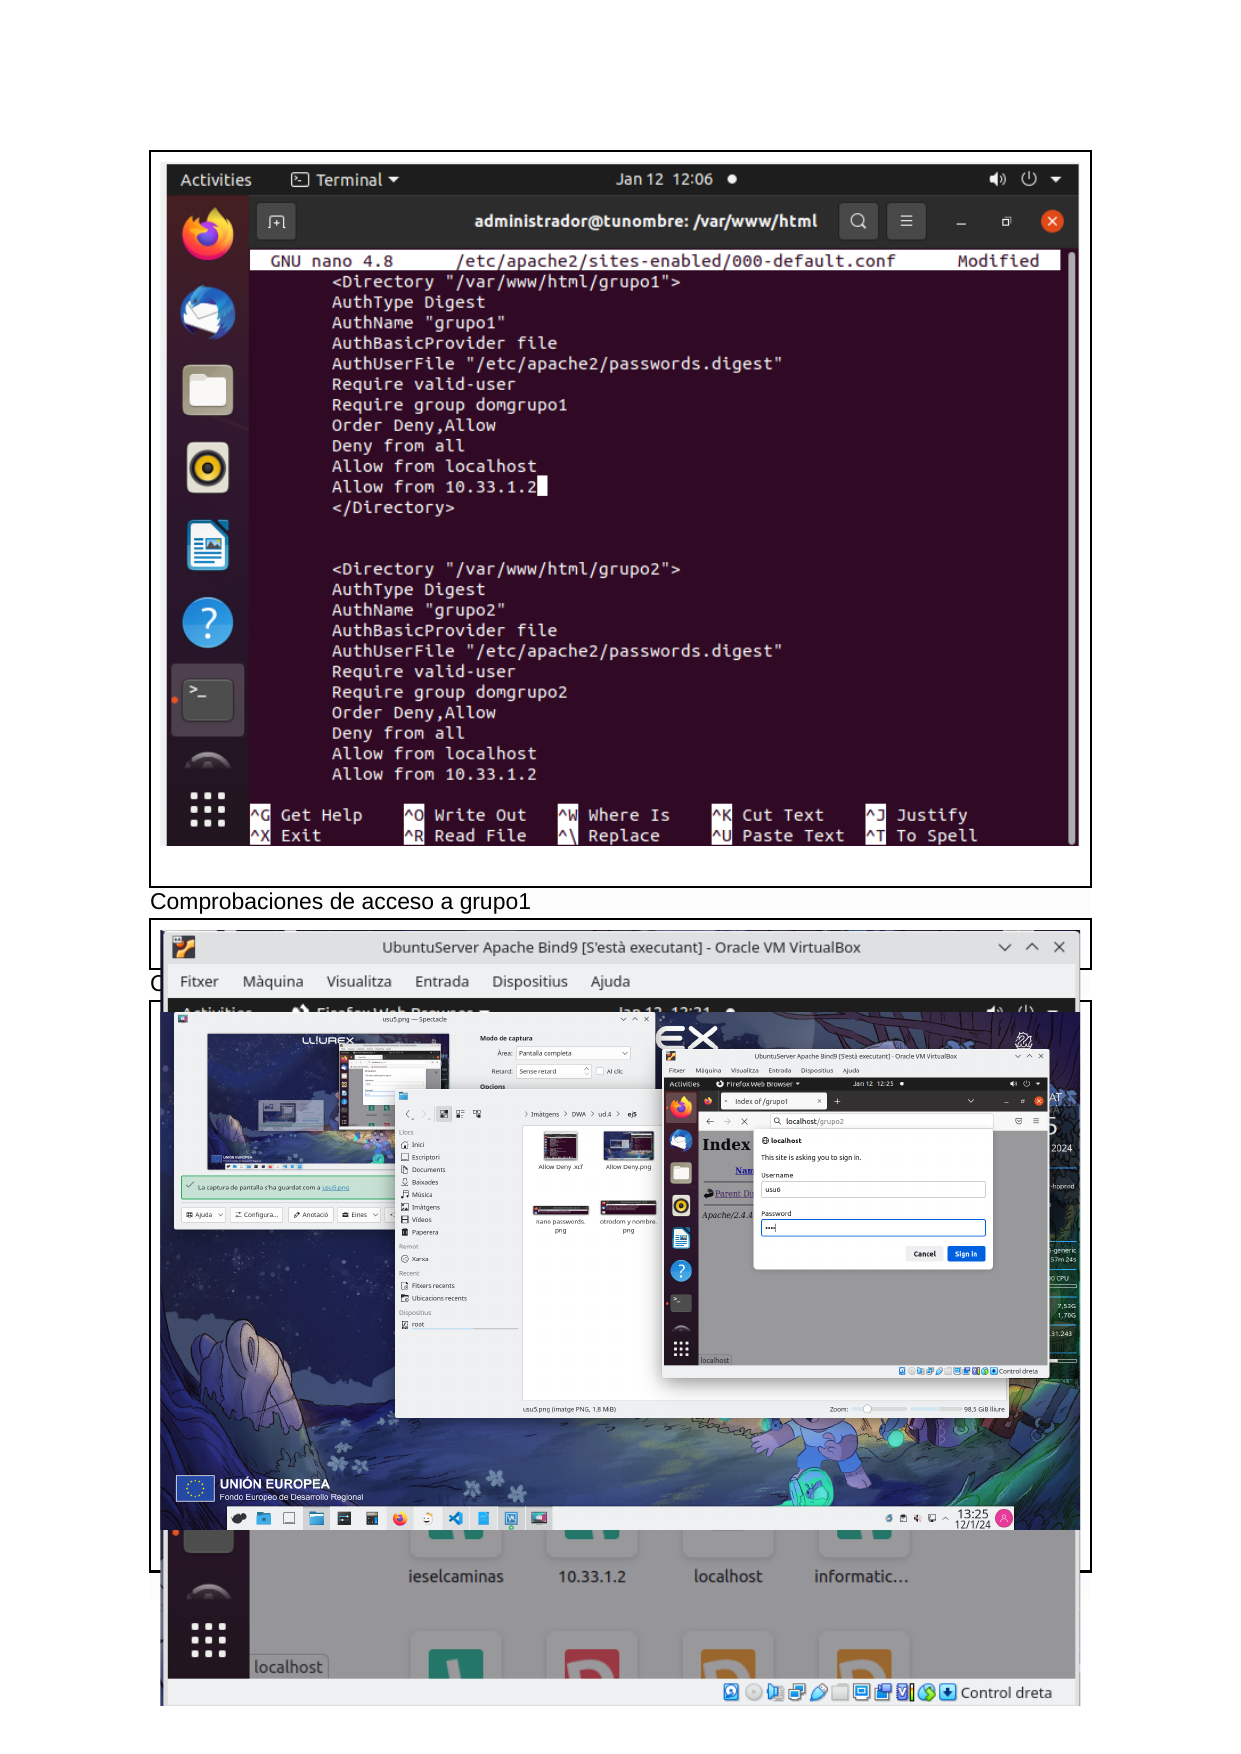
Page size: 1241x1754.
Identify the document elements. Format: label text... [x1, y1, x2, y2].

table_header Me entra con usu5 y no con usu6 esta bien [151, 920, 1090, 968]
table_header [151, 152, 1090, 886]
text Comprobaciones de acceso a grupo1 [150, 888, 1090, 914]
table_header Me entra con usu6 y no con usu5esta bien [1080, 1002, 1090, 1570]
table_header Me entra con usu6 y no con usu5esta bien [151, 1002, 160, 1570]
picture [160, 930, 1080, 1706]
picture [160, 162, 1080, 846]
